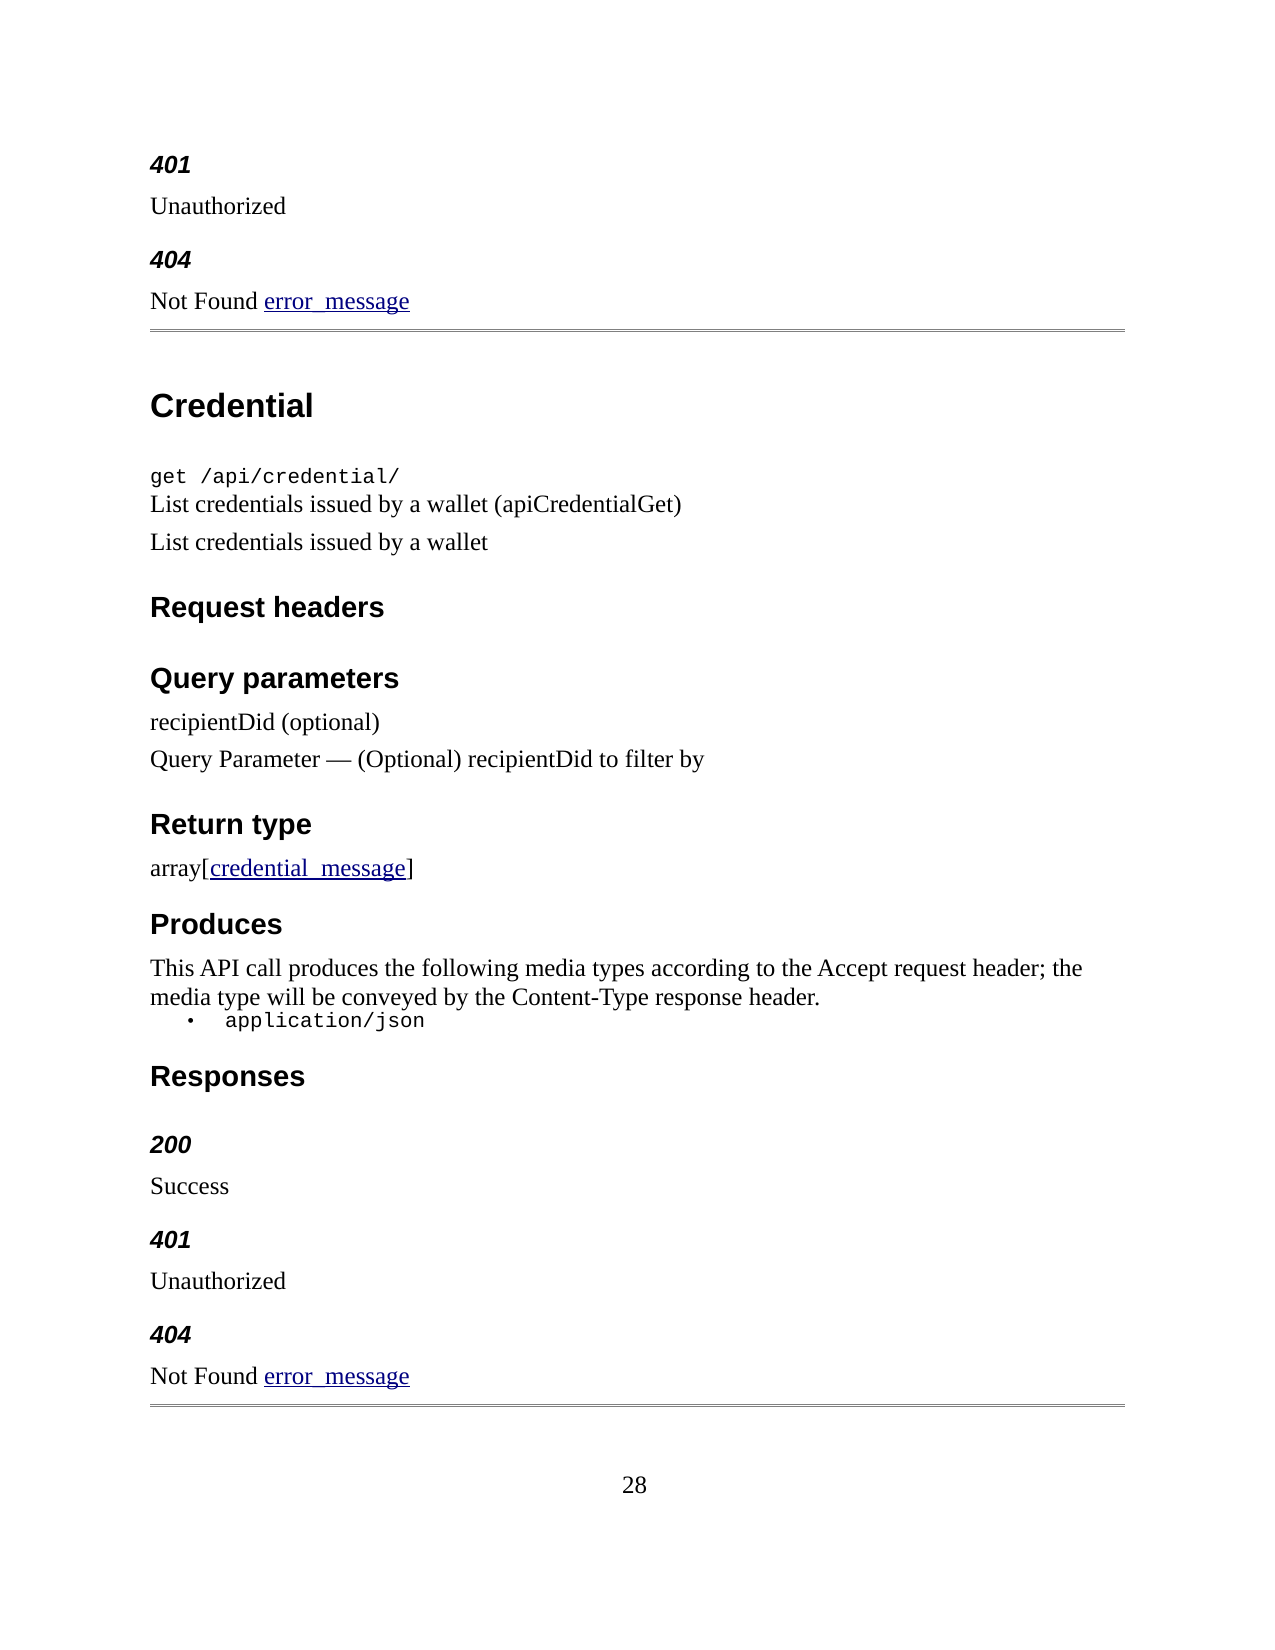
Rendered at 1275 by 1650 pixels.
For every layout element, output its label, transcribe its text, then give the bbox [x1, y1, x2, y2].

text Unauthorized [150, 1266, 1125, 1295]
text List credentials issued by a wallet (apiCredentialGet) [150, 489, 1125, 518]
subtitle 404 [150, 245, 1125, 273]
subtitle Credential [150, 386, 1125, 424]
text This API call produces the following media types according to the Accept request header; the media type will be conveyed by the Content-Type response header. [150, 953, 1125, 1011]
subtitle Query parameters [150, 661, 1125, 694]
text List credentials issued by a wallet [150, 527, 1125, 556]
text Success [150, 1171, 1125, 1200]
subtitle Return type [150, 807, 1125, 841]
text Not Found error_message [150, 1361, 1125, 1389]
text Query Parameter — (Optional) recipientDid to filter by [150, 744, 1125, 773]
subtitle 401 [150, 150, 1125, 178]
subtitle Request headers [150, 590, 1125, 623]
text array[credential_message] [150, 853, 1125, 882]
text get /api/credential/ [150, 466, 1125, 489]
subtitle Responses [150, 1059, 1125, 1093]
text Not Found error_message [150, 286, 1125, 314]
text Unauthorized [150, 191, 1125, 220]
subtitle 404 [150, 1320, 1125, 1348]
subtitle 401 [150, 1225, 1125, 1253]
list application/json [187, 1011, 1125, 1034]
subtitle 200 [150, 1130, 1125, 1159]
text recipientDid (optional) [150, 707, 1125, 736]
subtitle Produces [150, 907, 1125, 941]
